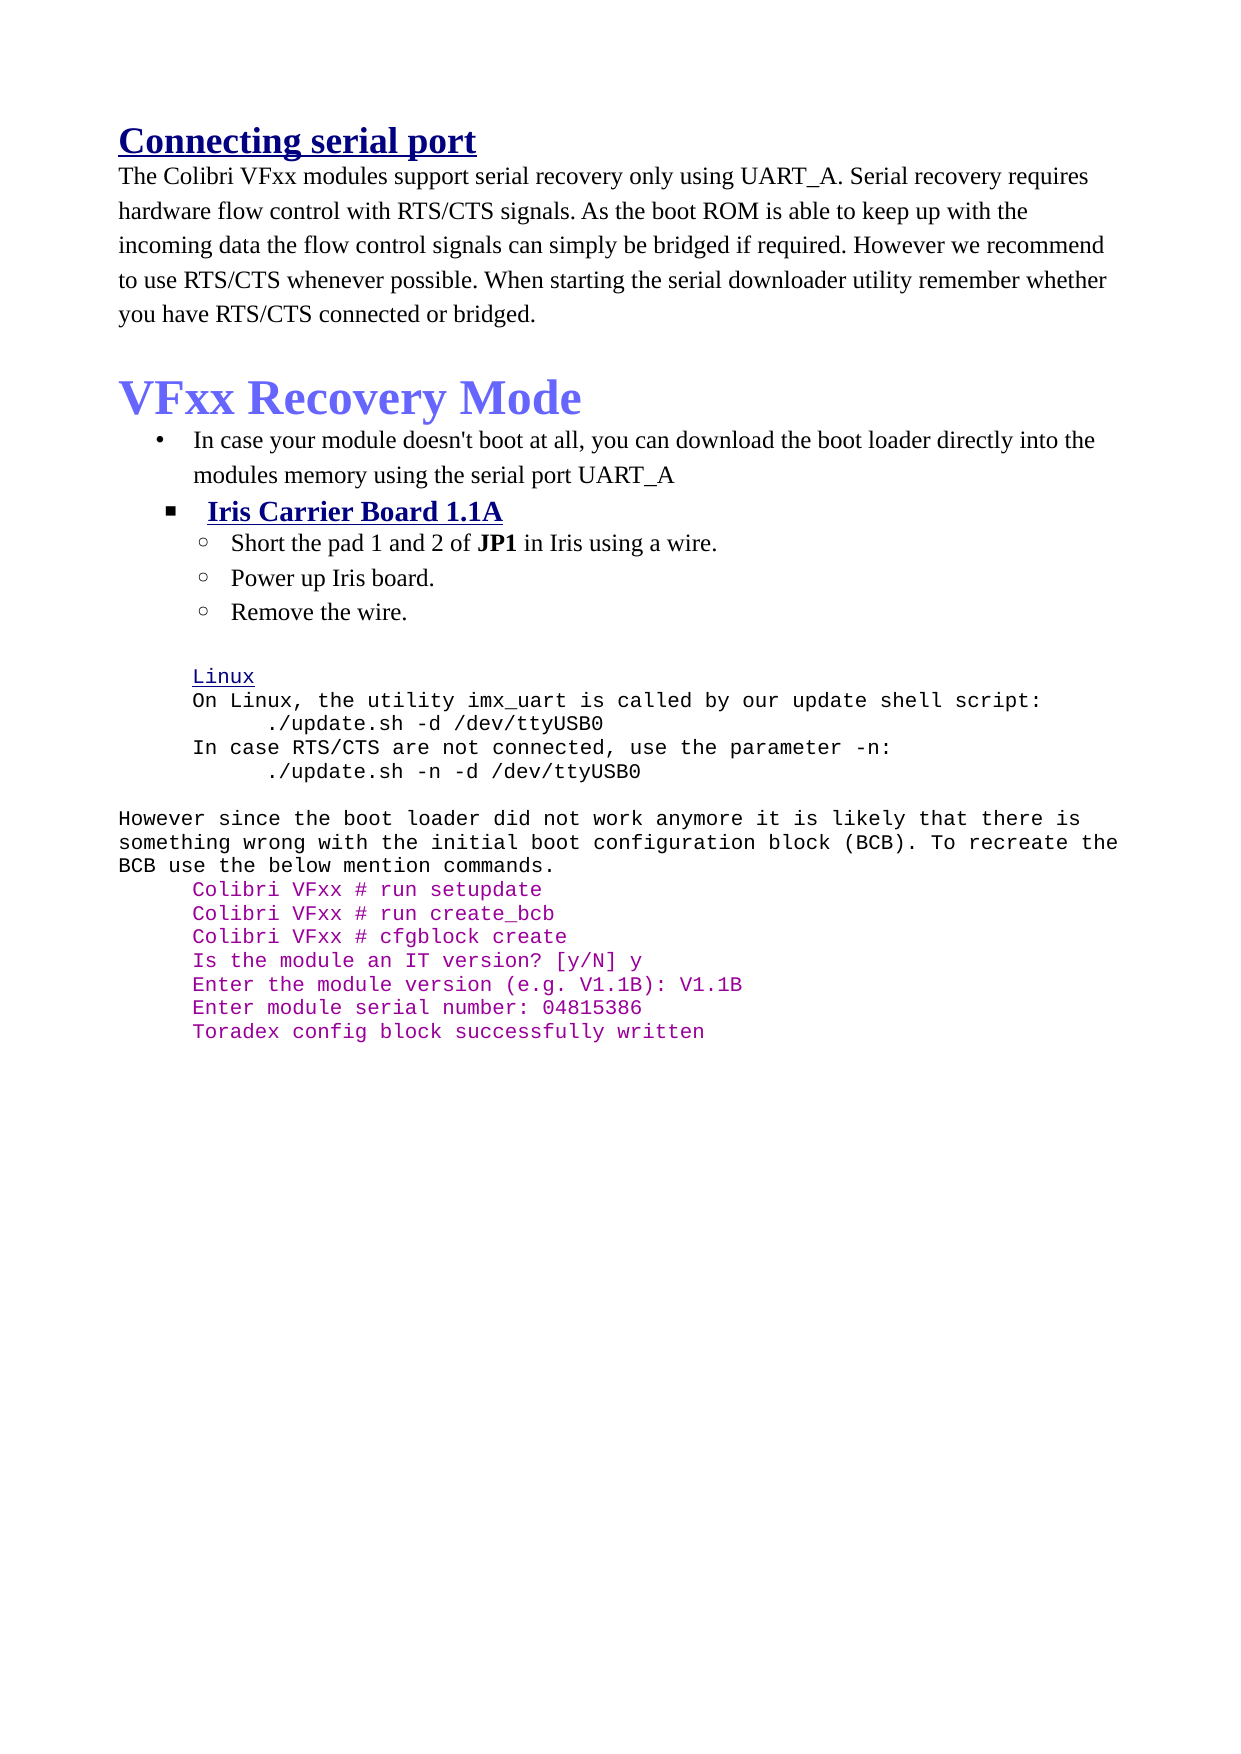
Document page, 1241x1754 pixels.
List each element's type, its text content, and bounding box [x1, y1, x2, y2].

text Colibri VFxx # cfgblock create [118, 926, 1122, 950]
text Enter module serial number: 04815386 [118, 997, 1122, 1021]
list Remove the wire. [193, 597, 1122, 626]
text Colibri VFxx # run create_bcb [118, 903, 1122, 926]
text Enter the module version (e.g. V1.1B): V1.1B [118, 973, 1122, 997]
text Toradex config block successfully written [118, 1021, 1122, 1044]
text Linux [118, 666, 1122, 690]
list Short the pad 1 and 2 of JP1 in Iris using a wire. [193, 528, 1122, 557]
text Is the module an IT version? [y/N] y [118, 950, 1122, 973]
text On Linux, the utility imx_uart is called by our update shell script: [118, 690, 1122, 713]
text The Colibri VFxx modules support serial recovery only using UART_A. Serial recovery requires hardware flow control with RTS/CTS signals. As the boot ROM is able to keep up with the incoming data the flow control signals can simply be bridged if required. However we recommend to use RTS/CTS whenever possible. When starting the serial downloader utility remember whether you have RTS/CTS connected or bridged. [118, 161, 1122, 328]
subtitle Connecting serial port [118, 118, 1122, 161]
list In case your module doesn't boot at all, you can download the boot loader directly into the modules memory using the serial port UART_A [156, 426, 1122, 489]
subtitle Iris Carrier Board 1.1A [159, 494, 1122, 528]
text Colibri VFxx # run setupdate [118, 879, 1122, 903]
subtitle VFxx Recovery Mode [118, 368, 1122, 426]
text ./update.sh -n -d /dev/ttyUSB0 [118, 761, 1122, 784]
text In case RTS/CTS are not connected, use the parameter -n: [118, 737, 1122, 761]
text However since the boot loader did not work anymore it is likely that there is something wrong with the initial boot configuration block (BCB). To recreate the BCB use the below mention commands. [118, 808, 1122, 879]
list Power up Iris board. [193, 563, 1122, 591]
text ./update.sh -d /dev/ttyUSB0 [118, 713, 1122, 737]
